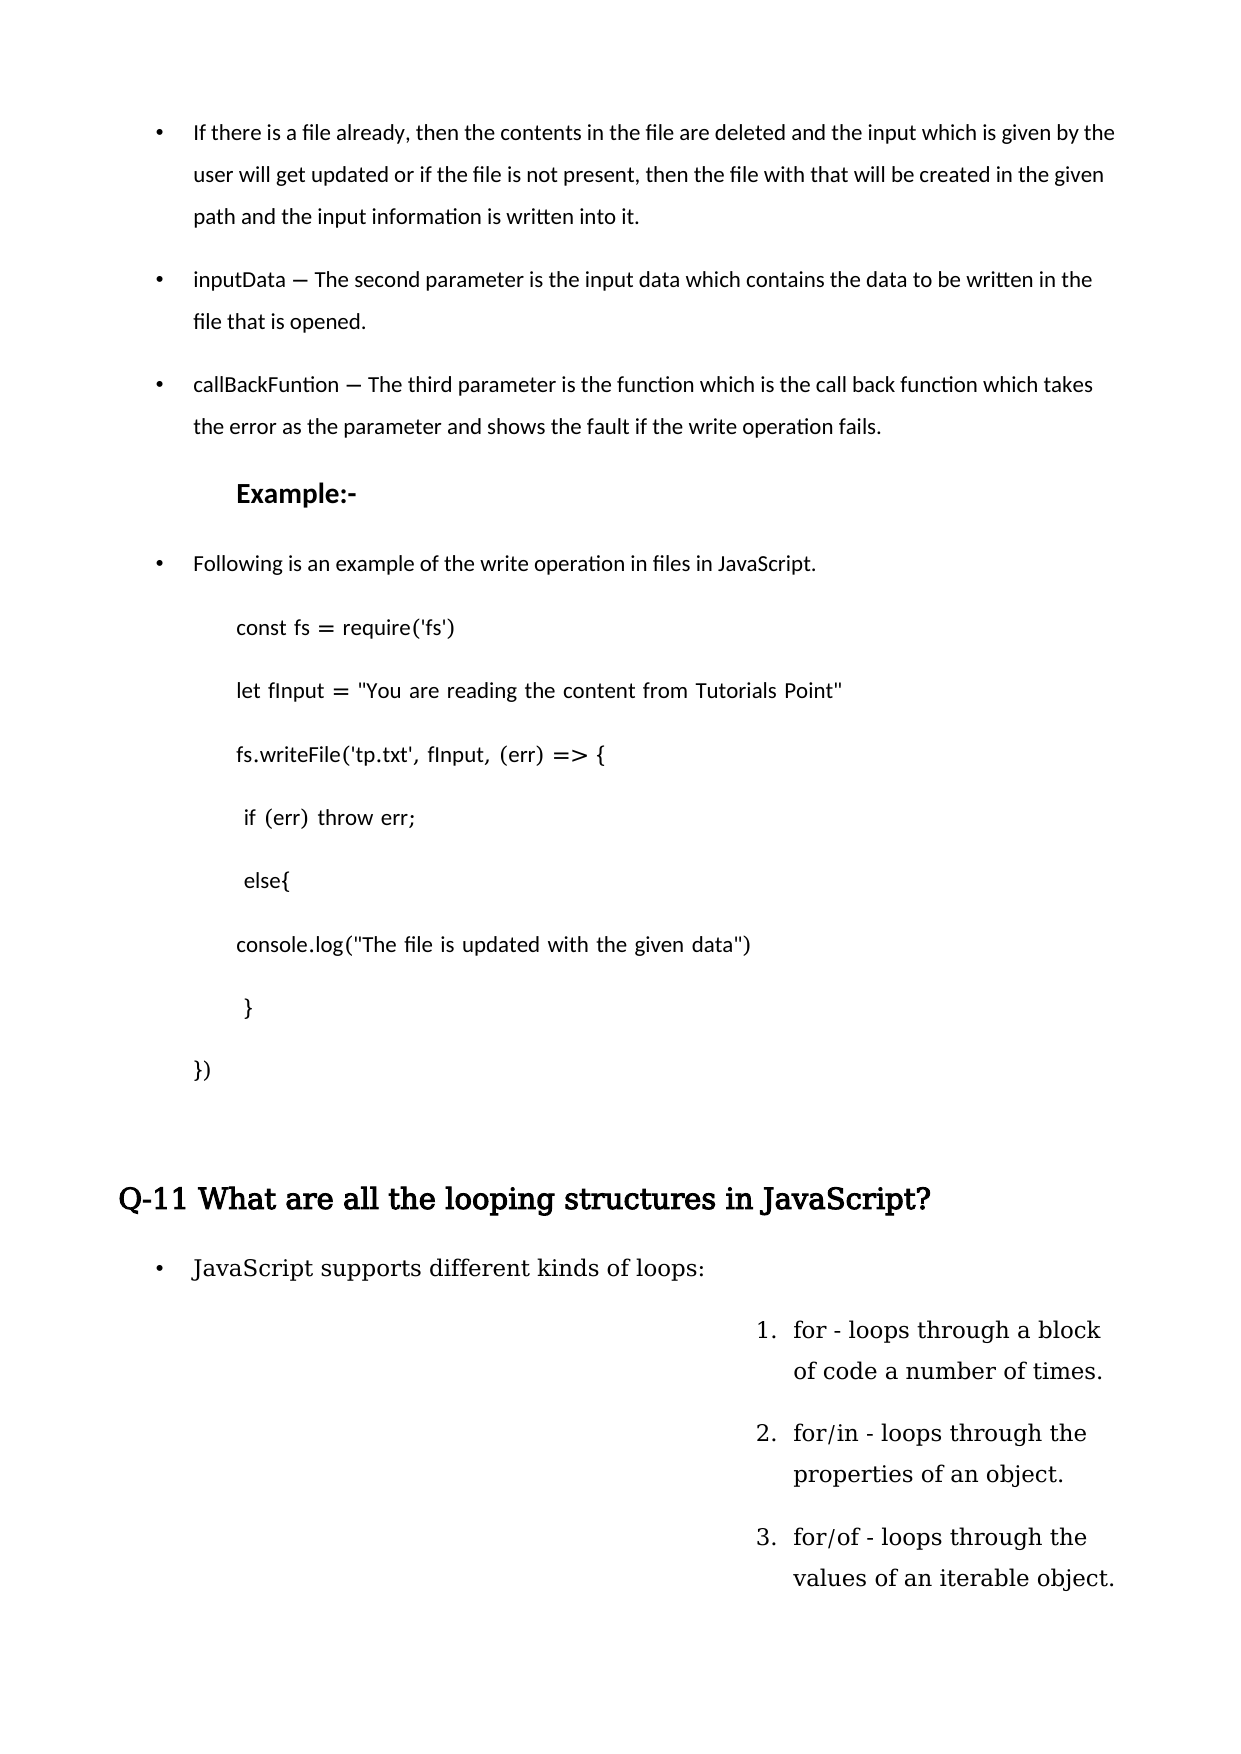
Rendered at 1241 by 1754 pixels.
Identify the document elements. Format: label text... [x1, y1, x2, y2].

text else{ [118, 866, 1122, 894]
list Following is an example of the write operation in files in JavaScript. [156, 549, 1122, 578]
list JavaScript supports different kinds of loops: [156, 1253, 1122, 1281]
text fs.writeFile('tp.txt', fInput, (err) => { [118, 739, 1122, 768]
text }) [193, 1055, 1122, 1083]
list If there is a file already, then the contents in the file are deleted and the input which is given by the user will get updated or if the file is not present, then the file with that will be created in the given path and the input information is written into it. [156, 118, 1122, 230]
list inputData − The second parameter is the input data which contains the data to be written in the file that is opened. [156, 265, 1122, 335]
list callBackFuntion − The third parameter is the function which is the call back function which takes the error as the parameter and shows the fault if the write operation fails. [156, 370, 1122, 441]
list for - loops through a block of code a number of times. [756, 1316, 1122, 1384]
list for/of - loops through the values of an iterable object. [756, 1522, 1122, 1591]
text const fs = require('fs') [118, 612, 1122, 641]
text if (err) throw err; [118, 803, 1122, 831]
text console.log("The file is updated with the given data") [118, 929, 1122, 958]
text Example:- [118, 475, 1122, 511]
text let fInput = "You are reading the content from Tutorials Point" [118, 676, 1122, 704]
text Q-11 What are all the looping structures in JavaScript? [118, 1180, 1122, 1215]
list for/in - loops through the properties of an object. [756, 1419, 1122, 1488]
text } [118, 993, 1122, 1021]
